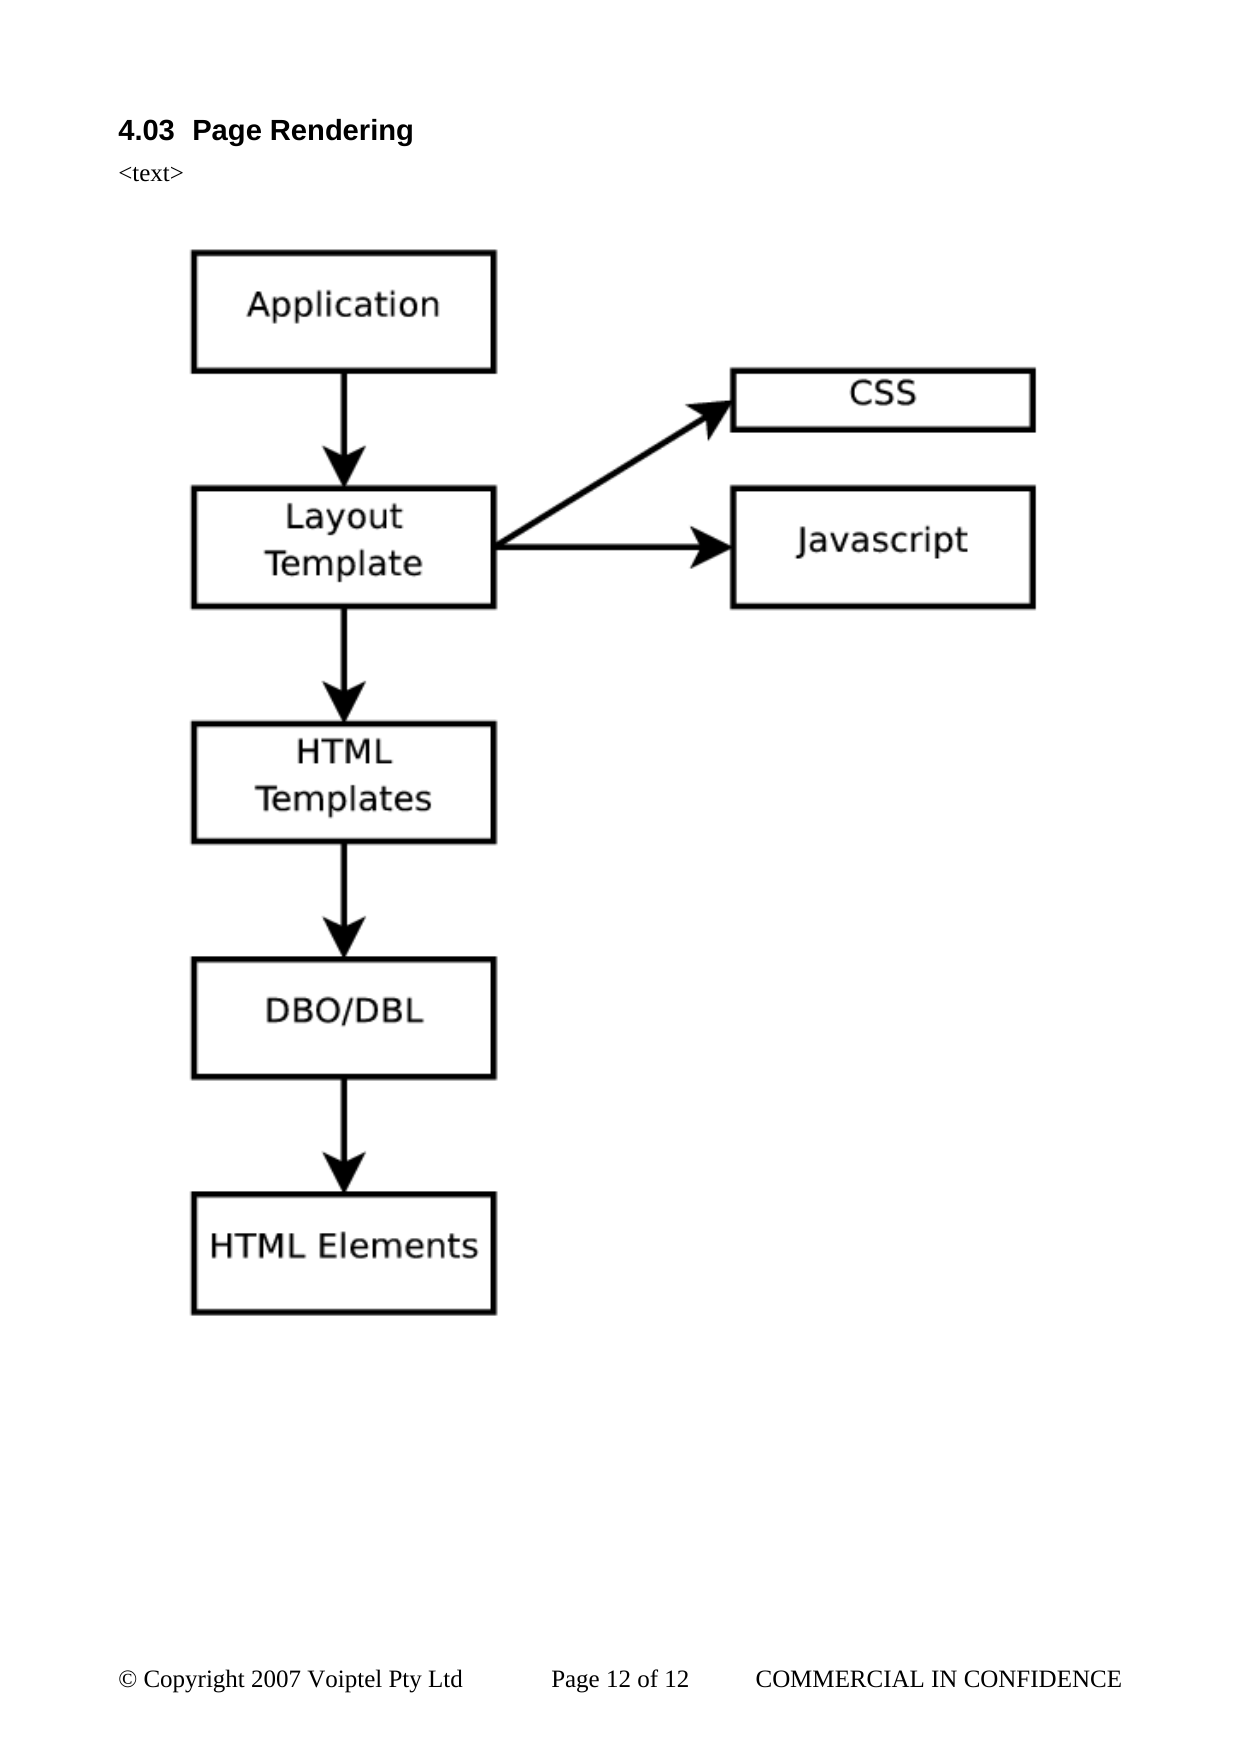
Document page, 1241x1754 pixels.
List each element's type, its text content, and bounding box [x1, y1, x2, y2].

subtitle 4.03 Page Rendering [118, 113, 1122, 146]
picture [156, 214, 1084, 1373]
text <text> [118, 159, 1122, 186]
